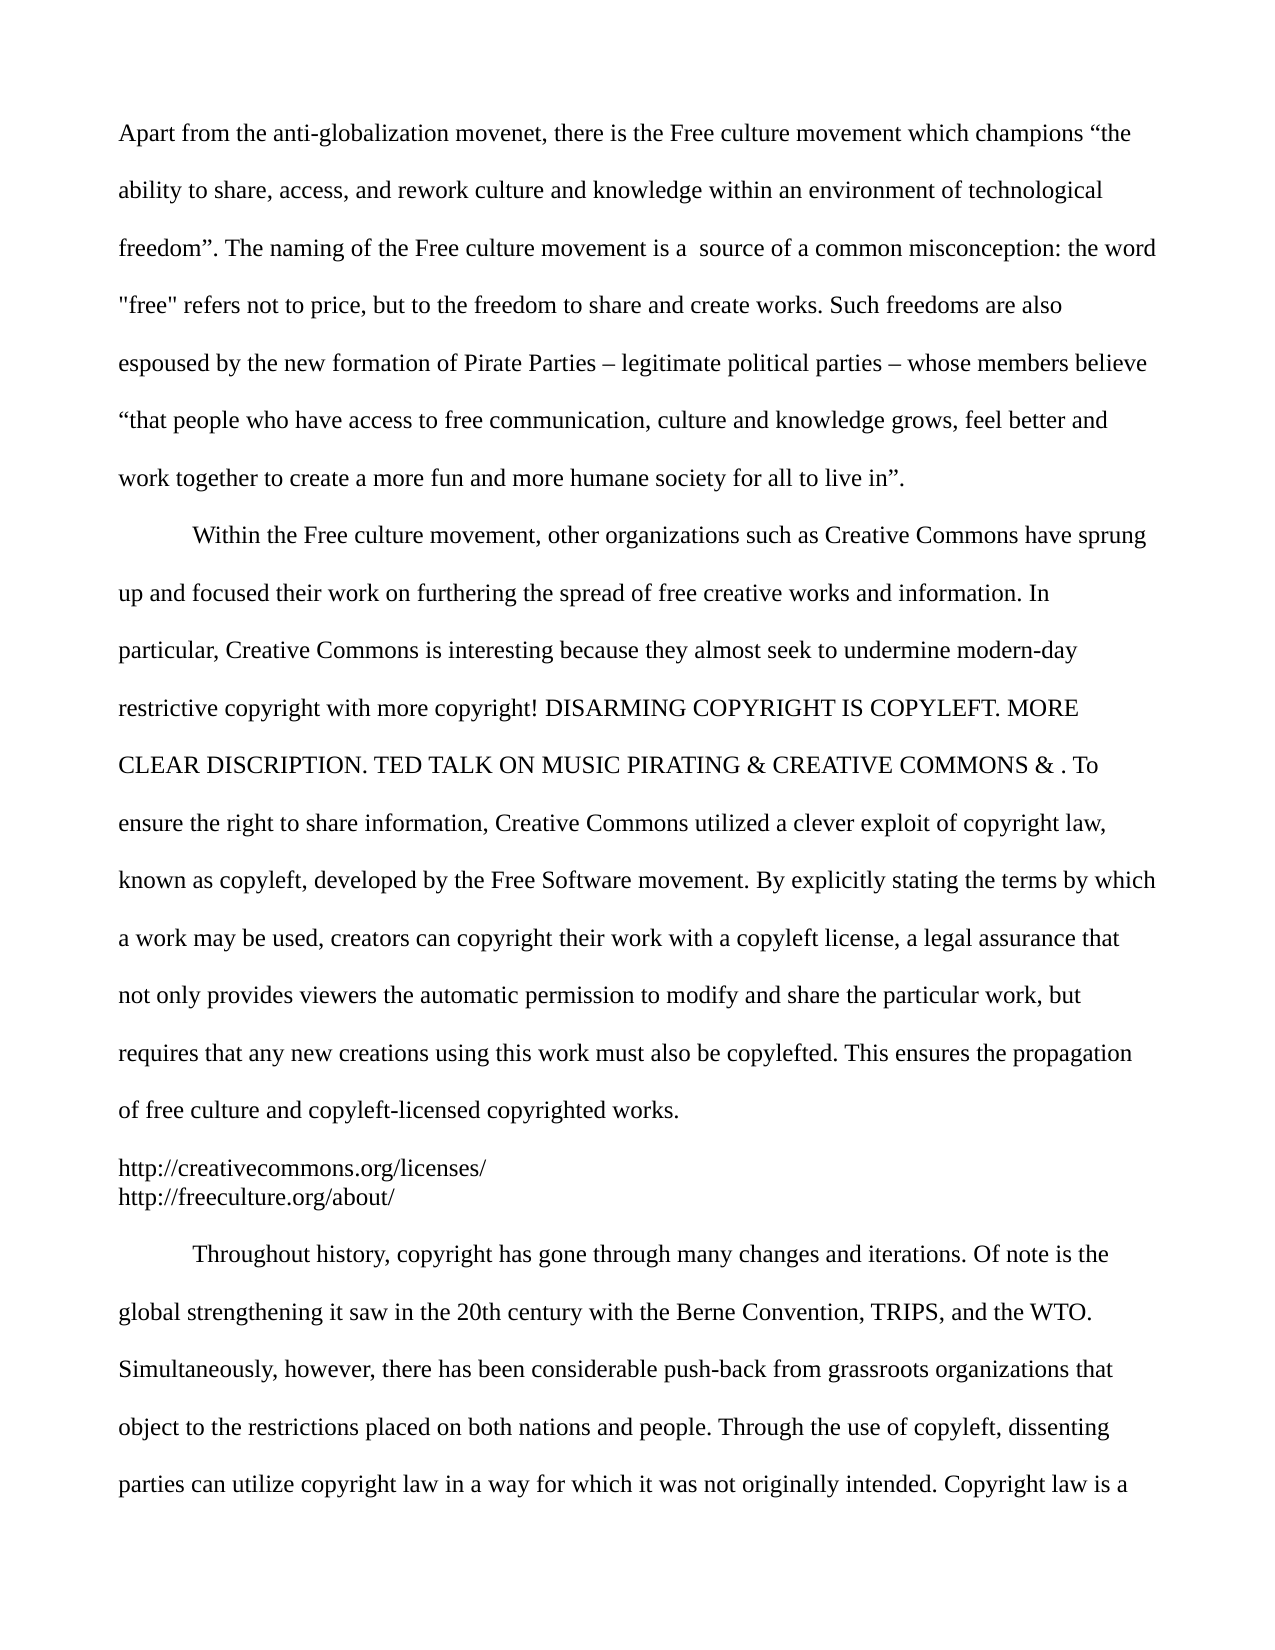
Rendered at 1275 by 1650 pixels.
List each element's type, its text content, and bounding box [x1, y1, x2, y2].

text Within the Free culture movement, other organizations such as Creative Commons have sprung up and focused their work on furthering the spread of free creative works and information. In particular, Creative Commons is interesting because they almost seek to undermine modern-day restrictive copyright with more copyright! DISARMING COPYRIGHT IS COPYLEFT. MORE CLEAR DISCRIPTION. TED TALK ON MUSIC PIRATING & CREATIVE COMMONS & . To ensure the right to share information, Creative Commons utilized a clever exploit of copyright law, known as copyleft, developed by the Free Software movement. By explicitly stating the terms by which a work may be used, creators can copyright their work with a copyleft license, a legal assurance that not only provides viewers the automatic permission to modify and share the particular work, but requires that any new creations using this work must also be copylefted. This ensures the propagation of free culture and copyleft-licensed copyrighted works. [118, 521, 1157, 1124]
text Throughout history, copyright has gone through many changes and iterations. Of note is the global strengthening it saw in the 20th century with the Berne Convention, TRIPS, and the WTO. Simultaneously, however, there has been considerable push-back from grassroots organizations that object to the restrictions placed on both nations and people. Through the use of copyleft, dissenting parties can utilize copyright law in a way for which it was not originally intended. Copyright law is a [118, 1239, 1157, 1498]
text http://creativecommons.org/licenses/ [118, 1153, 1157, 1182]
text Apart from the anti-globalization movenet, there is the Free culture movement which champions “the ability to share, access, and rework culture and knowledge within an environment of technological freedom”. The naming of the Free culture movement is a source of a common misconception: the word "free" refers not to price, but to the freedom to share and create works. Such freedoms are also espoused by the new formation of Pirate Parties – legitimate political parties – whose members believe “that people who have access to free communication, culture and knowledge grows, feel better and work together to create a more fun and more humane society for all to live in”. [118, 118, 1157, 492]
text http://freeculture.org/about/ [118, 1182, 1157, 1211]
